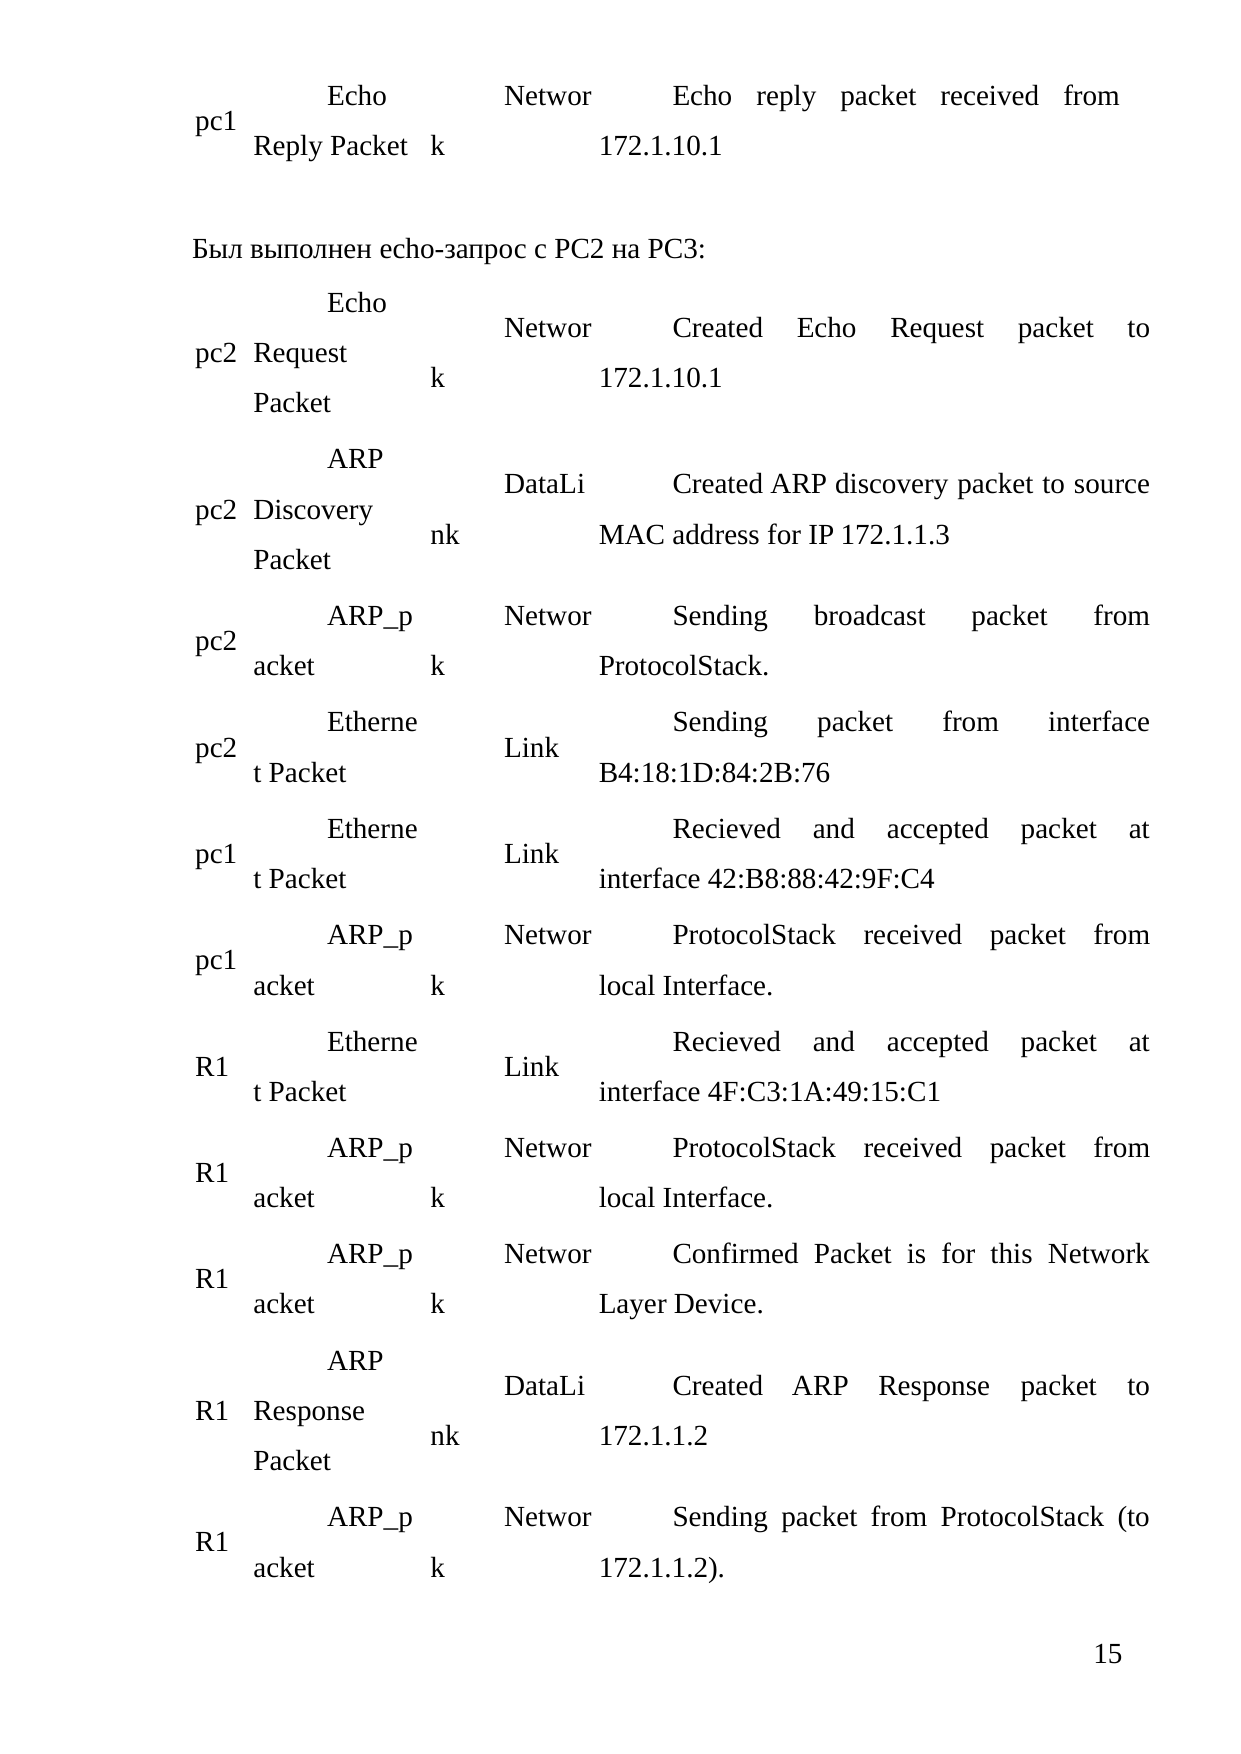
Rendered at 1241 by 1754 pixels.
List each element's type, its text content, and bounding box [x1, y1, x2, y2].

table_cell DataLink [427, 1340, 596, 1496]
table_cell Network [427, 1496, 596, 1603]
table_cell Sending packet from interface B4:18:1D:84:2B:76 [596, 702, 1153, 808]
table_cell pc1 [118, 808, 250, 914]
table_cell pc1 [118, 75, 250, 181]
table_cell ARP_packet [250, 595, 427, 702]
table_cell Ethernet Packet [250, 702, 427, 808]
table_cell ARP_packet [250, 1127, 427, 1233]
table_cell ARP_packet [250, 914, 427, 1021]
table_cell Created ARP discovery packet to source MAC address for IP 172.1.1.3 [596, 439, 1153, 595]
table_cell Sending broadcast packet from ProtocolStack. [596, 595, 1153, 702]
table_cell Network [427, 595, 596, 702]
text Был выполнен echo-запрос с PC2 на PC3: [118, 232, 1122, 265]
table_cell pc2 [118, 595, 250, 702]
table_cell Ethernet Packet [250, 808, 427, 914]
table_cell Recieved and accepted packet at interface 4F:C3:1A:49:15:C1 [596, 1021, 1153, 1127]
table_cell R1 [118, 1127, 250, 1233]
table_cell ARP Discovery Packet [250, 439, 427, 595]
table_cell ProtocolStack received packet from local Interface. [596, 1127, 1153, 1233]
table_header Created Echo Request packet to 172.1.10.1 [596, 282, 1153, 439]
table_cell Sending packet from ProtocolStack (to 172.1.1.2). [596, 1496, 1153, 1603]
table_cell Ethernet Packet [250, 1021, 427, 1127]
table_cell Link [427, 1021, 596, 1127]
table_header Network [427, 282, 596, 439]
table_cell Created ARP Response packet to 172.1.1.2 [596, 1340, 1153, 1496]
table_header pc2 [118, 282, 250, 439]
table_cell ARP_packet [250, 1234, 427, 1340]
table_cell R1 [118, 1234, 250, 1340]
table_cell ARP Response Packet [250, 1340, 427, 1496]
table_cell Confirmed Packet is for this Network Layer Device. [596, 1234, 1153, 1340]
table_cell Echo Reply Packet [250, 75, 427, 181]
table_cell Recieved and accepted packet at interface 42:B8:88:42:9F:C4 [596, 808, 1153, 914]
table_header Echo Request Packet [250, 282, 427, 439]
table_cell Link [427, 808, 596, 914]
table_cell R1 [118, 1021, 250, 1127]
table_cell Echo reply packet received from 172.1.10.1 [596, 75, 1123, 181]
table_cell R1 [118, 1496, 250, 1603]
table_cell DataLink [427, 439, 596, 595]
table_cell pc2 [118, 439, 250, 595]
table_cell pc2 [118, 702, 250, 808]
table_cell Link [427, 702, 596, 808]
table_cell Network [427, 1127, 596, 1233]
table_cell ARP_packet [250, 1496, 427, 1603]
table_cell R1 [118, 1340, 250, 1496]
table_cell Network [427, 1234, 596, 1340]
table_cell Network [427, 75, 596, 181]
table_cell Network [427, 914, 596, 1021]
table_cell pc1 [118, 914, 250, 1021]
table_cell ProtocolStack received packet from local Interface. [596, 914, 1153, 1021]
